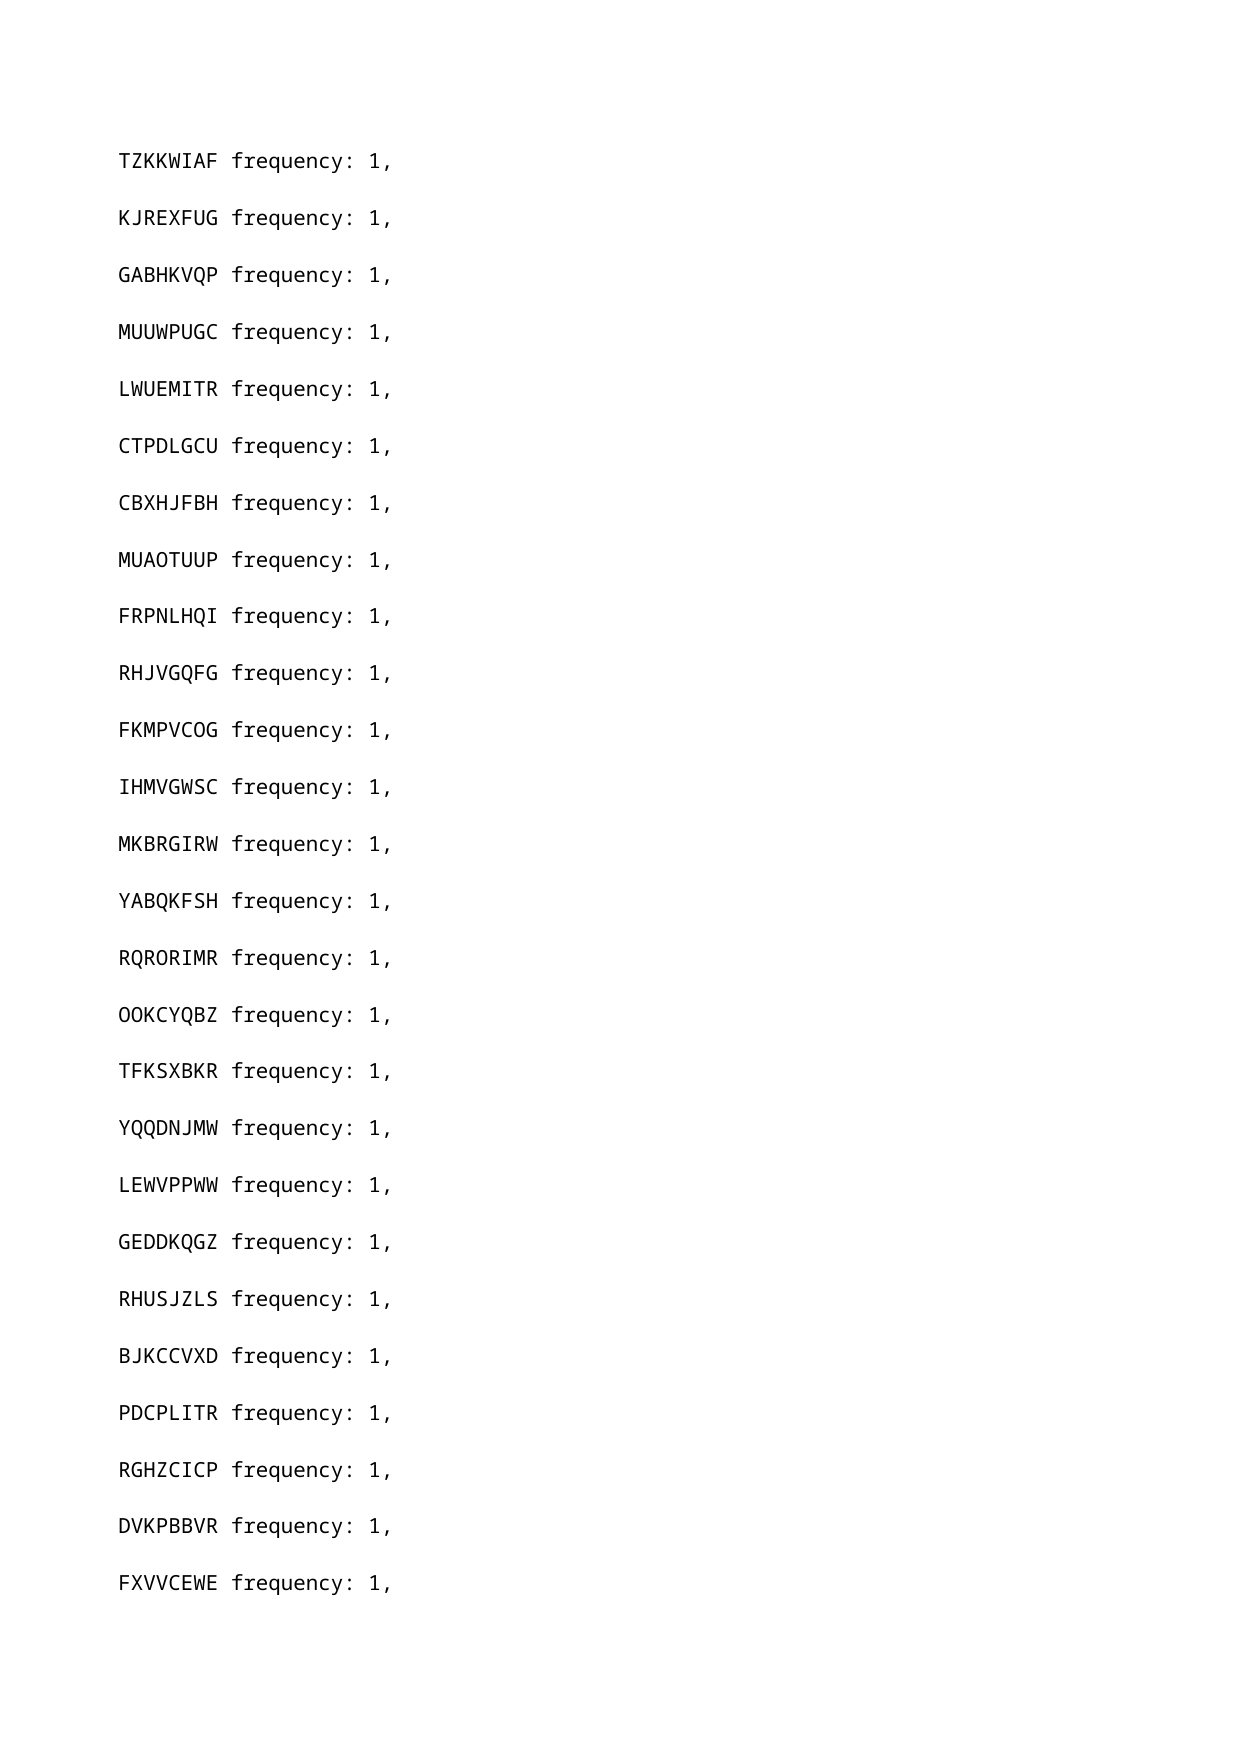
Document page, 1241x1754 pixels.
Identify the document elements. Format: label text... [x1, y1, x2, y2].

text MUUWPUGC frequency: 1, [118, 317, 1122, 346]
text MKBRGIRW frequency: 1, [118, 829, 1122, 857]
text MUAOTUUP frequency: 1, [118, 545, 1122, 573]
text CTPDLGCU frequency: 1, [118, 431, 1122, 459]
text DVKPBBVR frequency: 1, [118, 1512, 1122, 1540]
text TFKSXBKR frequency: 1, [118, 1057, 1122, 1085]
text CBXHJFBH frequency: 1, [118, 488, 1122, 516]
text KJREXFUG frequency: 1, [118, 203, 1122, 232]
text FKMPVCOG frequency: 1, [118, 715, 1122, 744]
text LWUEMITR frequency: 1, [118, 374, 1122, 402]
text GABHKVQP frequency: 1, [118, 260, 1122, 289]
text RHJVGQFG frequency: 1, [118, 658, 1122, 687]
text YABQKFSH frequency: 1, [118, 886, 1122, 914]
text BJKCCVXD frequency: 1, [118, 1341, 1122, 1369]
text GEDDKQGZ frequency: 1, [118, 1227, 1122, 1256]
text RHUSJZLS frequency: 1, [118, 1284, 1122, 1312]
text OOKCYQBZ frequency: 1, [118, 1000, 1122, 1028]
text FRPNLHQI frequency: 1, [118, 602, 1122, 630]
text RQRORIMR frequency: 1, [118, 943, 1122, 971]
text LEWVPPWW frequency: 1, [118, 1170, 1122, 1199]
text PDCPLITR frequency: 1, [118, 1398, 1122, 1426]
text YQQDNJMW frequency: 1, [118, 1113, 1122, 1142]
text TZKKWIAF frequency: 1, [118, 147, 1122, 175]
text IHMVGWSC frequency: 1, [118, 772, 1122, 801]
text RGHZCICP frequency: 1, [118, 1455, 1122, 1483]
text FXVVCEWE frequency: 1, [118, 1568, 1122, 1597]
